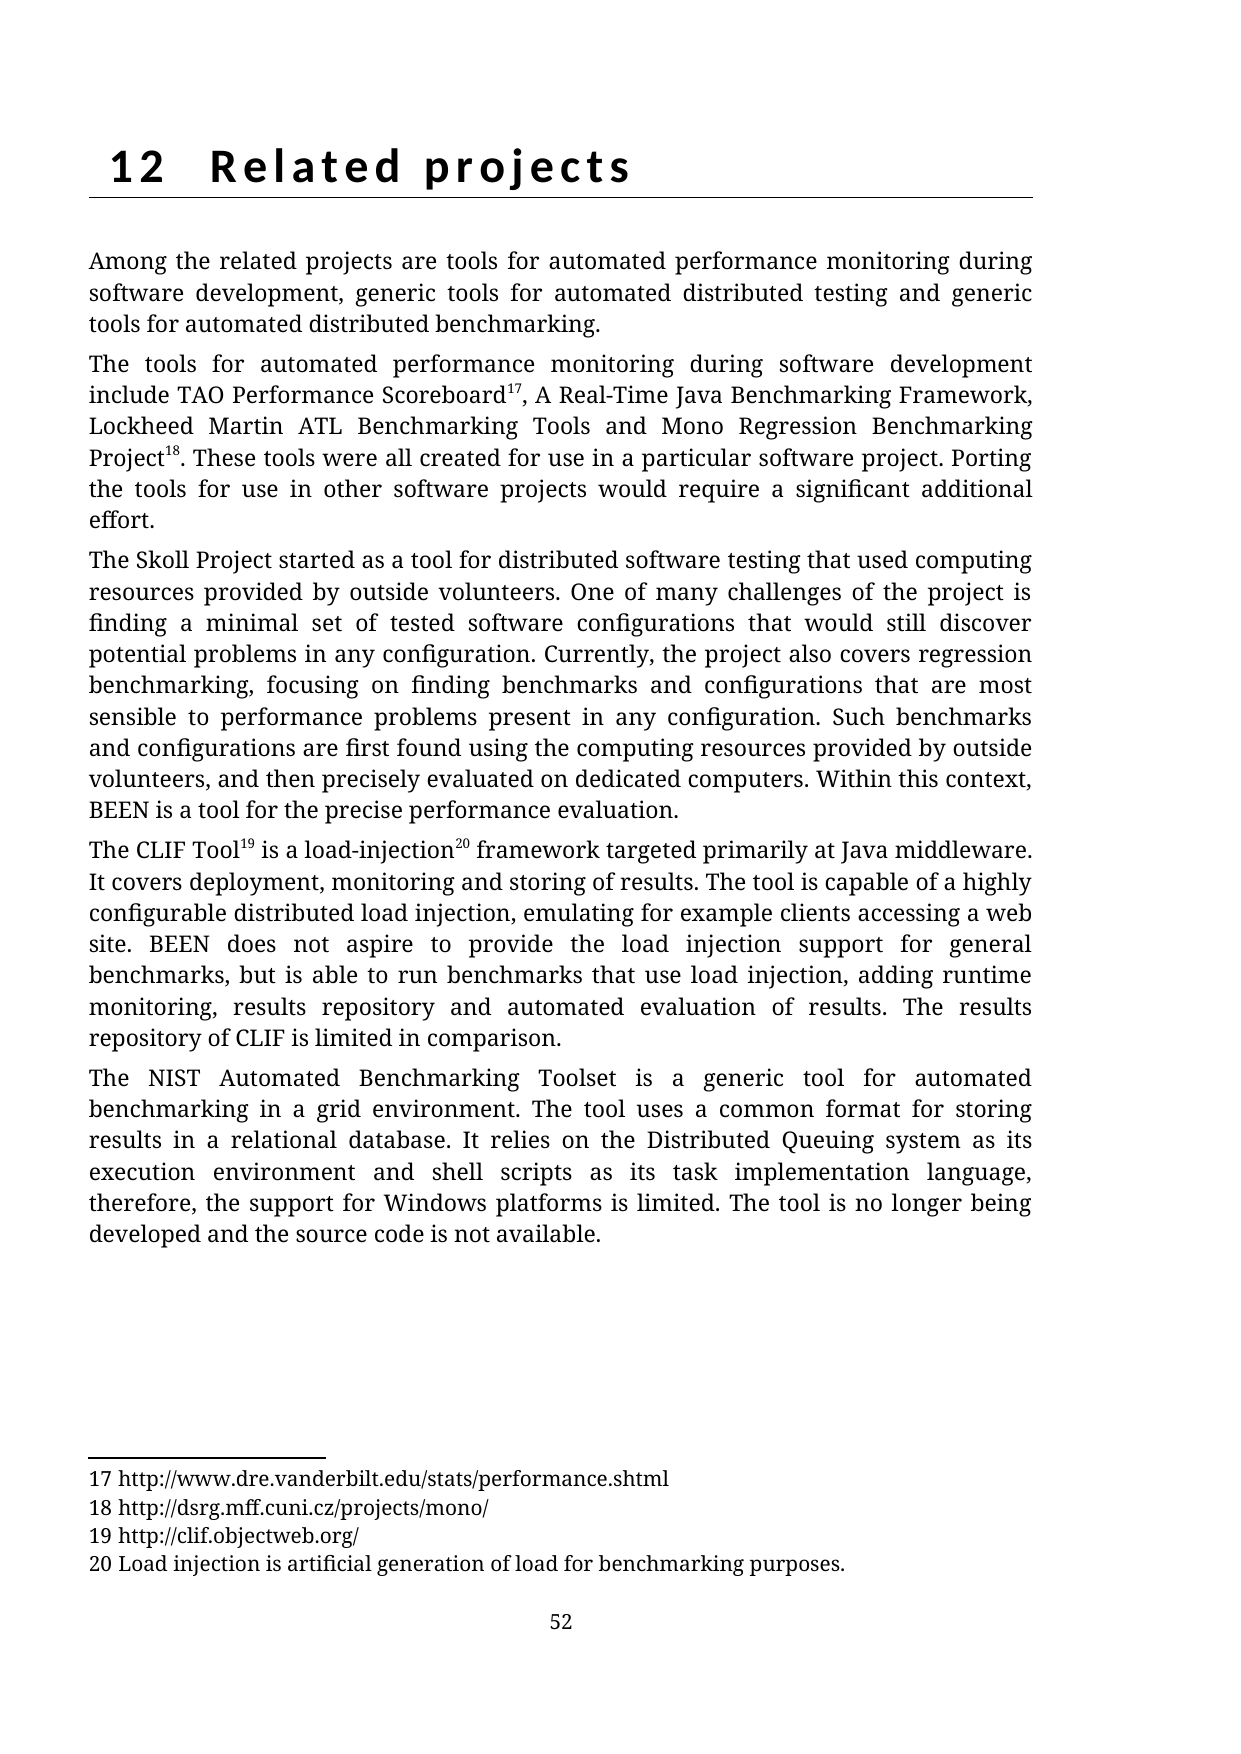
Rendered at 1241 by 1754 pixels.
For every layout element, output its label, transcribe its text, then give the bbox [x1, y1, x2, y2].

text The Skoll Project started as a tool for distributed software testing that used computing resources provided by outside volunteers. One of many challenges of the project is finding a minimal set of tested software configurations that would still discover potential problems in any configuration. Currently, the project also covers regression benchmarking, focusing on finding benchmarks and configurations that are most sensible to performance problems present in any configuration. Such benchmarks and configurations are first found using the computing resources provided by outside volunteers, and then precisely evaluated on dedicated computers. Within this context, BEEN is a tool for the precise performance evaluation. [88, 544, 1033, 825]
subtitle Related projects [88, 143, 1033, 198]
text The CLIF Tool is a load-injection framework targeted primarily at Java middleware. It covers deployment, monitoring and storing of results. The tool is capable of a highly configurable distributed load injection, emulating for example clients accessing a web site. BEEN does not aspire to provide the load injection support for general benchmarks, but is able to run benchmarks that use load injection, adding runtime monitoring, results repository and automated evaluation of results. The results repository of CLIF is limited in comparison. [88, 834, 1033, 1053]
text Among the related projects are tools for automated performance monitoring during software development, generic tools for automated distributed testing and generic tools for automated distributed benchmarking. [88, 245, 1033, 339]
text The tools for automated performance monitoring during software development include TAO Performance Scoreboard, A Real-Time Java Benchmarking Framework, Lockheed Martin ATL Benchmarking Tools and Mono Regression Benchmarking Project. These tools were all created for use in a particular software project. Porting the tools for use in other software projects would require a significant additional effort. [88, 348, 1033, 535]
text http://dsrg.mff.cuni.cz/projects/mono/ [88, 1493, 1033, 1521]
text http://clif.objectweb.org/ [88, 1521, 1033, 1549]
text The NIST Automated Benchmarking Toolset is a generic tool for automated benchmarking in a grid environment. The tool uses a common format for storing results in a relational database. It relies on the Distributed Queuing system as its execution environment and shell scripts as its task implementation language, therefore, the support for Windows platforms is limited. The tool is no longer being developed and the source code is not available. [88, 1062, 1033, 1249]
text http://www.dre.vanderbilt.edu/stats/performance.shtml [88, 1464, 1033, 1493]
text Load injection is artificial generation of load for benchmarking purposes. [88, 1549, 1033, 1578]
